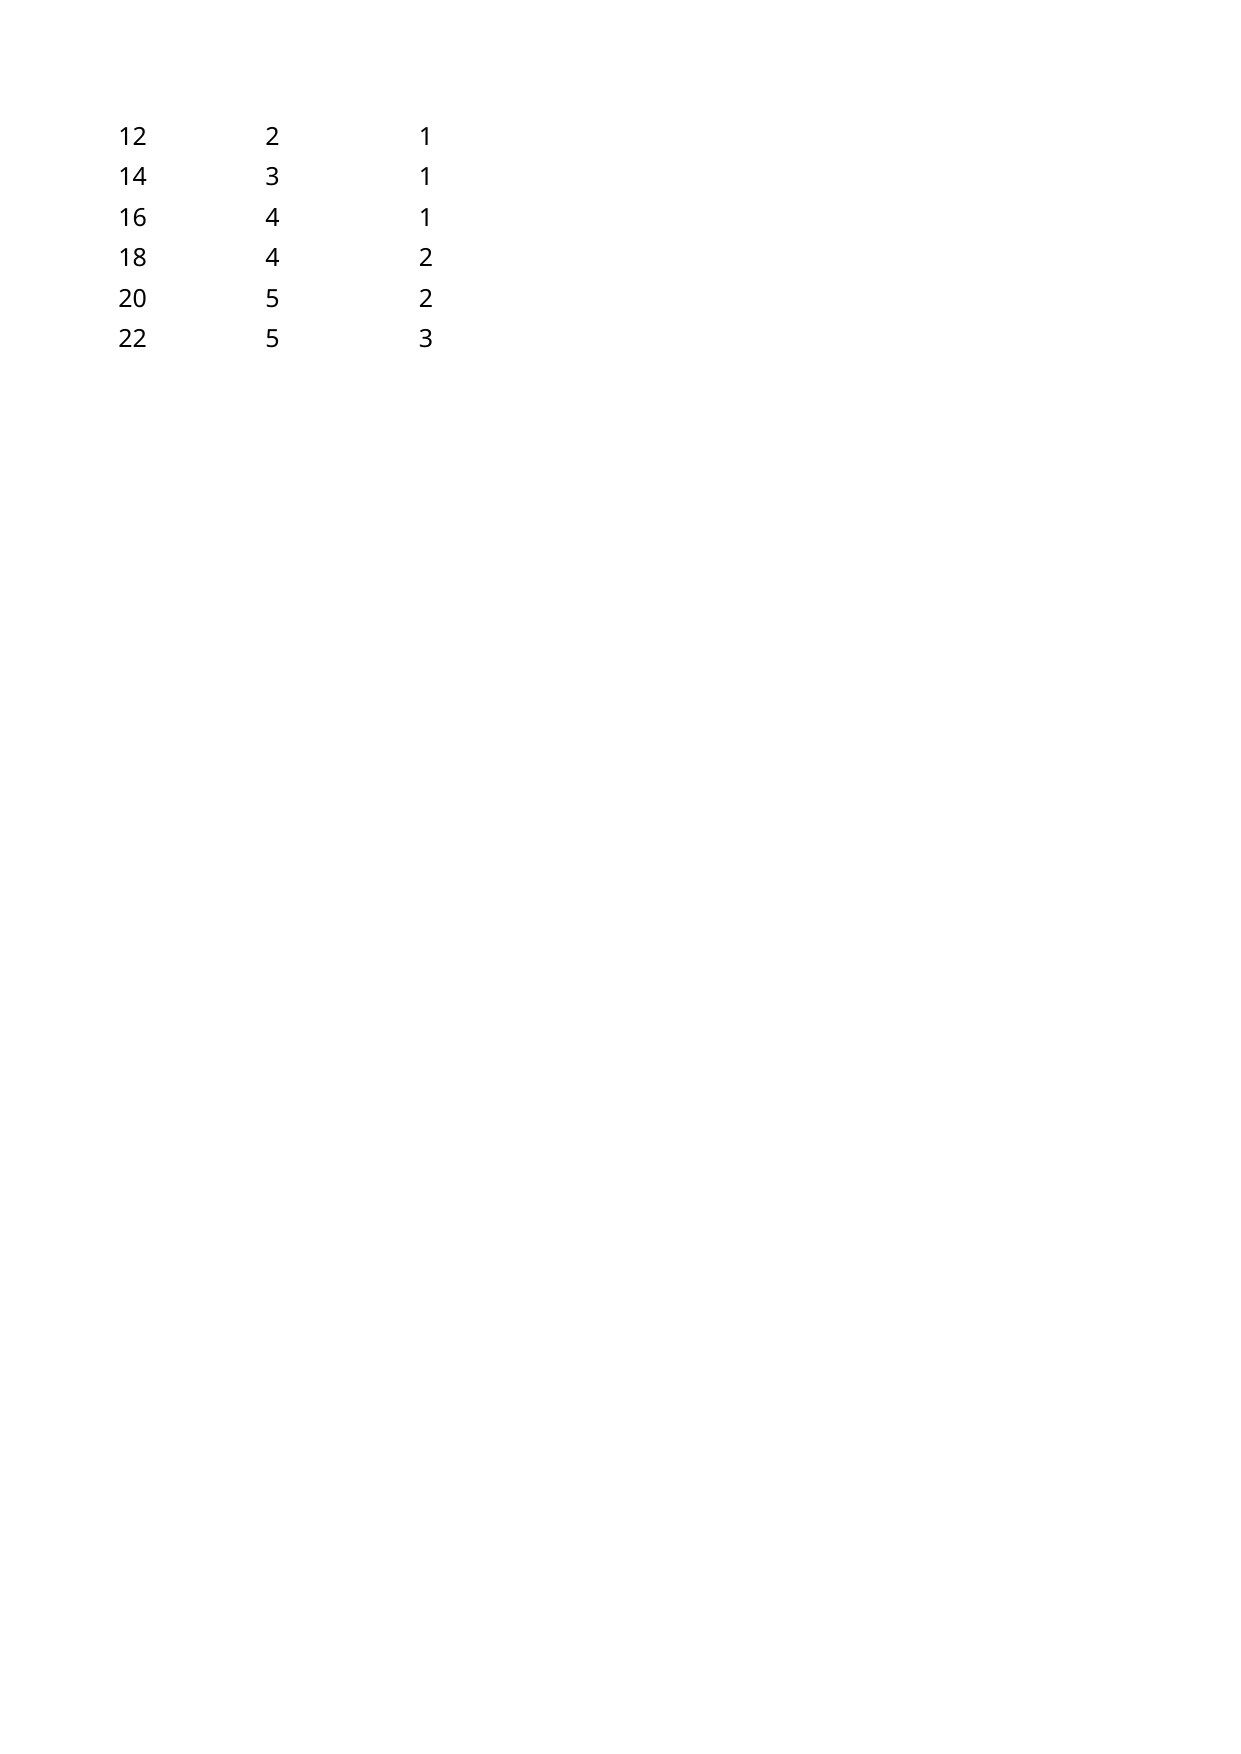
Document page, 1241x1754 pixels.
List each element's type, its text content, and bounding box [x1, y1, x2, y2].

text 20 5 2 [118, 280, 1122, 314]
text 16 4 1 [118, 199, 1122, 233]
text 12 2 1 [118, 118, 1122, 152]
text 22 5 3 [118, 321, 1122, 355]
text 14 3 1 [118, 159, 1122, 193]
text 18 4 2 [118, 240, 1122, 274]
